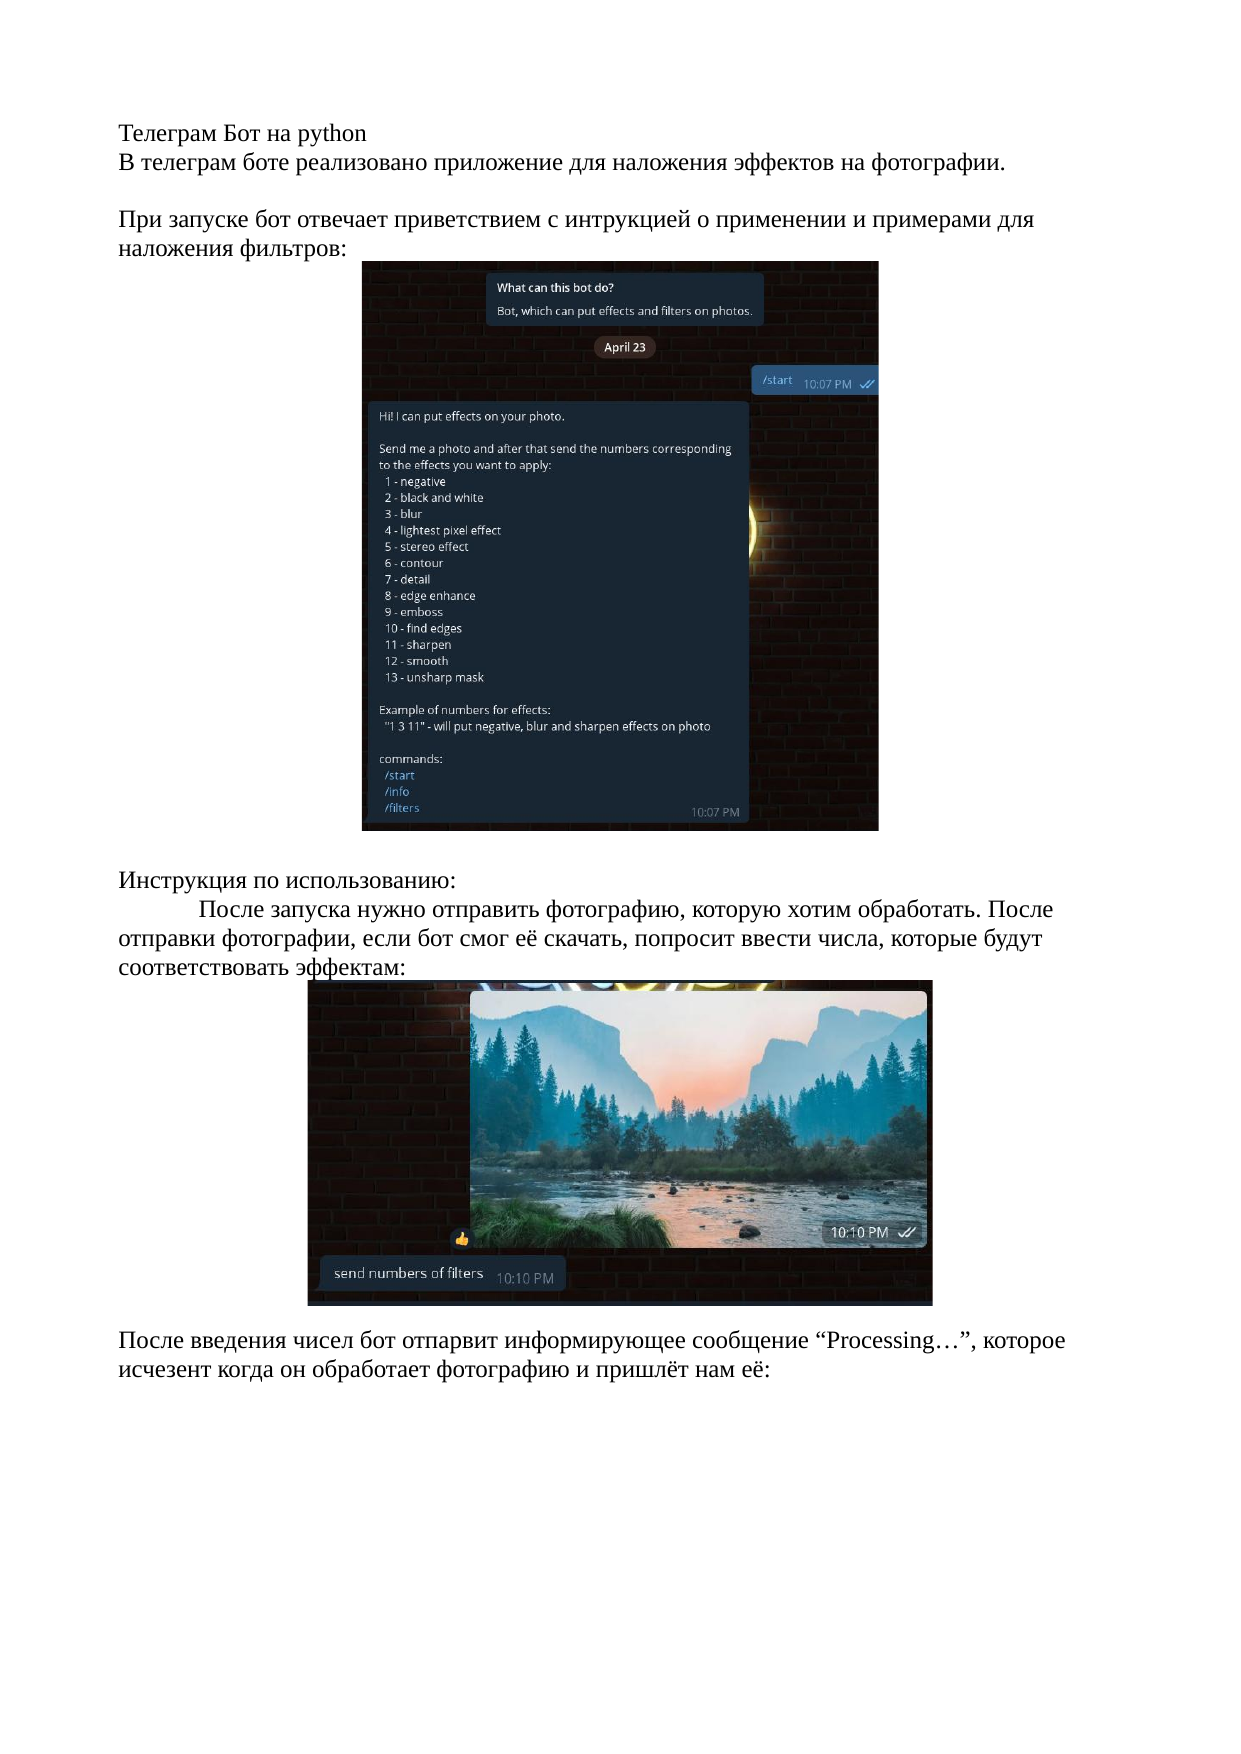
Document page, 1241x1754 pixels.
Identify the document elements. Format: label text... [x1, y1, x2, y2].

text После запуска нужно отправить фотографию, которую хотим обработать. После отправки фотографии, если бот смог её скачать, попросит ввести числа, которые будут соответствовать эффектам: [118, 894, 1122, 981]
text Телеграм Бот на python [118, 118, 1122, 147]
picture [361, 261, 879, 831]
picture [307, 980, 933, 1306]
text После введения чисел бот отпарвит информирующее сообщение “Processing…”, которое исчезент когда он обработает фотографию и пришлёт нам её: [118, 1326, 1122, 1383]
text В телеграм боте реализовано приложение для наложения эффектов на фотографии. [118, 147, 1122, 176]
text При запуске бот отвечает приветствием с интрукцией о применении и примерами для наложения фильтров: [118, 204, 1122, 262]
text Инструкция по использованию: [118, 866, 1122, 894]
